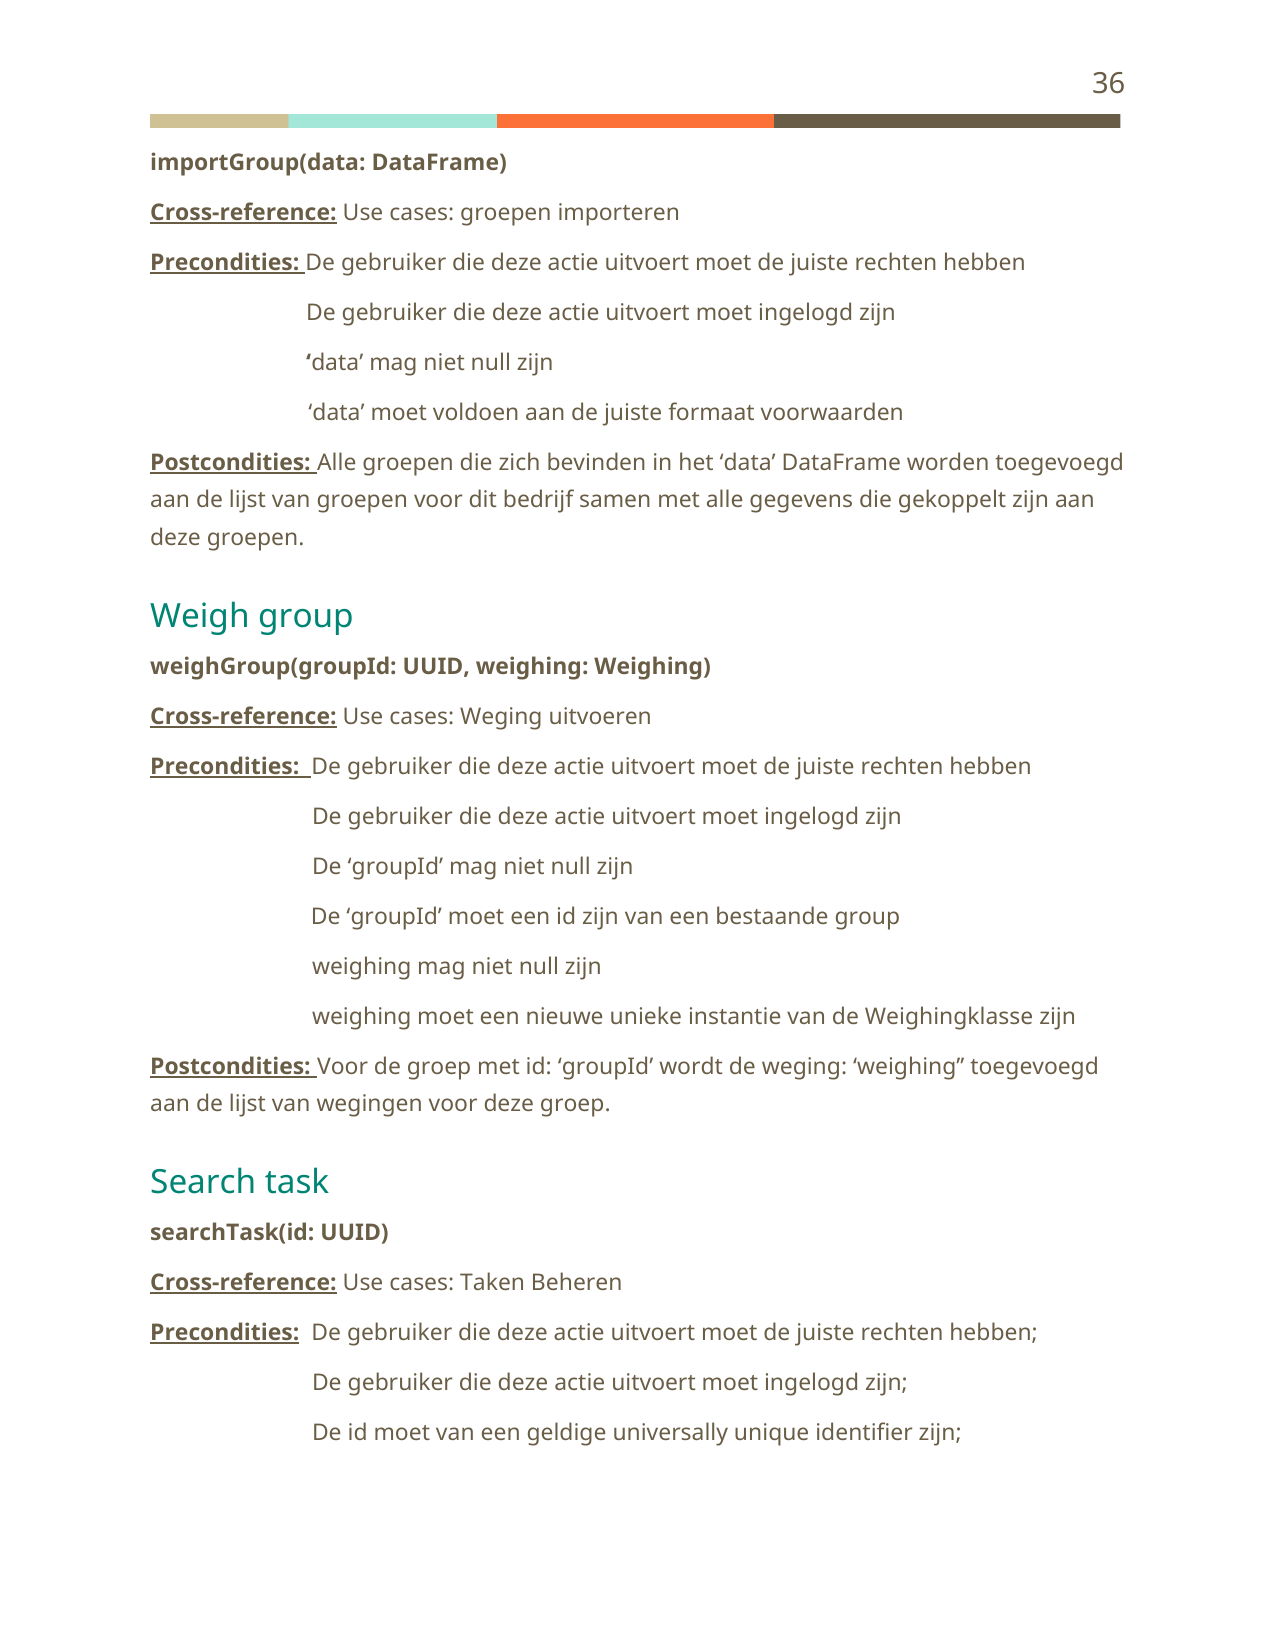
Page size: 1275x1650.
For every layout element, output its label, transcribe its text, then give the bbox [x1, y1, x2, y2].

text Postcondities: Voor de groep met id: ‘groupId’ wordt de weging: ‘weighing’’ toegevoegd aan de lijst van wegingen voor deze groep. [150, 1050, 1125, 1118]
text searchTask(id: UUID) [150, 1216, 1125, 1247]
subtitle Search task [150, 1158, 1125, 1203]
text importGroup(data: DataFrame) [150, 146, 1125, 177]
text De gebruiker die deze actie uitvoert moet ingelogd zijn [225, 800, 1125, 831]
subtitle Weigh group [150, 592, 1125, 637]
text De gebruiker die deze actie uitvoert moet ingelogd zijn; [225, 1366, 1125, 1397]
text weighing moet een nieuwe unieke instantie van de Weighingklasse zijn [225, 1000, 1125, 1031]
text De gebruiker die deze actie uitvoert moet ingelogd zijn [225, 296, 1125, 327]
text Precondities: De gebruiker die deze actie uitvoert moet de juiste rechten hebben [150, 750, 1125, 781]
text Cross-reference: Use cases: Weging uitvoeren [150, 700, 1125, 731]
text Precondities: De gebruiker die deze actie uitvoert moet de juiste rechten hebben [150, 246, 1125, 277]
text De id moet van een geldige universally unique identifier zijn; [225, 1416, 1125, 1447]
picture [150, 114, 1121, 128]
text Cross-reference: Use cases: groepen importeren [150, 196, 1125, 227]
text ‘data’ mag niet null zijn [225, 346, 1125, 377]
text De ‘groupId’ moet een id zijn van een bestaande group [150, 900, 1125, 931]
text weighGroup(groupId: UUID, weighing: Weighing) [150, 650, 1125, 681]
text ‘data’ moet voldoen aan de juiste formaat voorwaarden [225, 396, 1125, 427]
text De ‘groupId’ mag niet null zijn [225, 850, 1125, 881]
text Postcondities: Alle groepen die zich bevinden in het ‘data’ DataFrame worden toegevoegd aan de lijst van groepen voor dit bedrijf samen met alle gegevens die gekoppelt zijn aan deze groepen. [150, 446, 1125, 552]
text Cross-reference: Use cases: Taken Beheren [150, 1266, 1125, 1297]
text weighing mag niet null zijn [225, 950, 1125, 981]
text Precondities: De gebruiker die deze actie uitvoert moet de juiste rechten hebben; [150, 1316, 1125, 1347]
